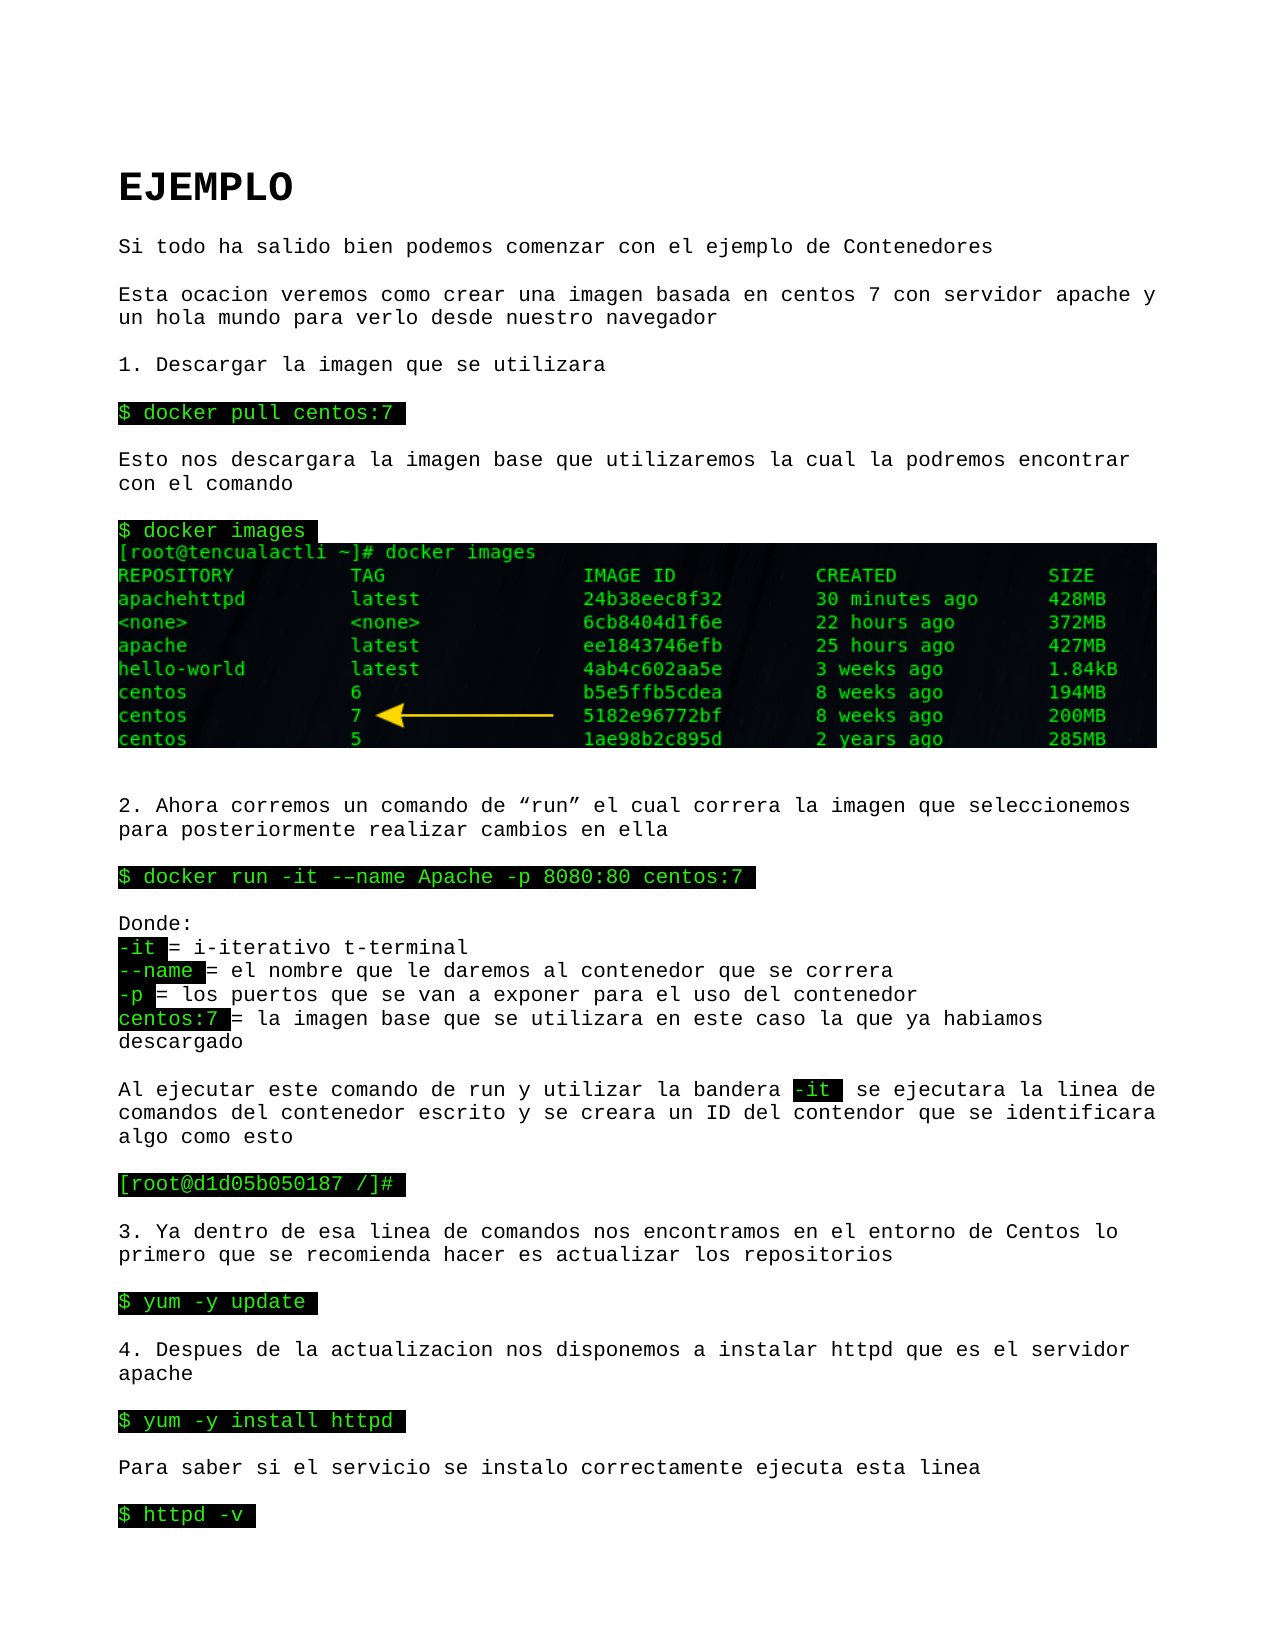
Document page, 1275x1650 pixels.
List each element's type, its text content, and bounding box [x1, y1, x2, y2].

text $ docker pull centos:7 [118, 402, 1157, 425]
text Para saber si el servicio se instalo correctamente ejecuta esta linea [118, 1457, 1157, 1481]
text $ yum -y update [118, 1292, 1157, 1315]
text Al ejecutar este comando de run y utilizar la bandera -it se ejecutara la linea de comandos del contenedor escrito y se creara un ID del contendor que se identificara algo como esto [118, 1079, 1157, 1150]
text EJEMPLO [118, 165, 1157, 213]
text [root@d1d05b050187 /]# [118, 1173, 1157, 1197]
text $ httpd -v [118, 1504, 1157, 1528]
text 4. Despues de la actualizacion nos disponemos a instalar httpd que es el servidor apache [118, 1339, 1157, 1386]
picture [118, 543, 1157, 748]
text -p = los puertos que se van a exponer para el uso del contenedor [118, 984, 1157, 1008]
text 3. Ya dentro de esa linea de comandos nos encontramos en el entorno de Centos lo primero que se recomienda hacer es actualizar los repositorios [118, 1221, 1157, 1268]
text Esto nos descargara la imagen base que utilizaremos la cual la podremos encontrar con el comando [118, 449, 1157, 496]
text $ docker run -it -–name Apache -p 8080:80 centos:7 [118, 866, 1157, 889]
text centos:7 = la imagen base que se utilizara en este caso la que ya habiamos descargado [118, 1008, 1157, 1055]
text $ yum -y install httpd [118, 1410, 1157, 1433]
text $ docker images [118, 520, 1157, 543]
text -it = i-iterativo t-terminal [118, 937, 1157, 961]
text Si todo ha salido bien podemos comenzar con el ejemplo de Contenedores [118, 236, 1157, 260]
text 1. Descargar la imagen que se utilizara [118, 354, 1157, 378]
text --name = el nombre que le daremos al contenedor que se correra [118, 961, 1157, 984]
text Donde: [118, 913, 1157, 937]
text Esta ocacion veremos como crear una imagen basada en centos 7 con servidor apache y un hola mundo para verlo desde nuestro navegador [118, 283, 1157, 331]
text 2. Ahora corremos un comando de “run” el cual correra la imagen que seleccionemos para posteriormente realizar cambios en ella [118, 795, 1157, 842]
